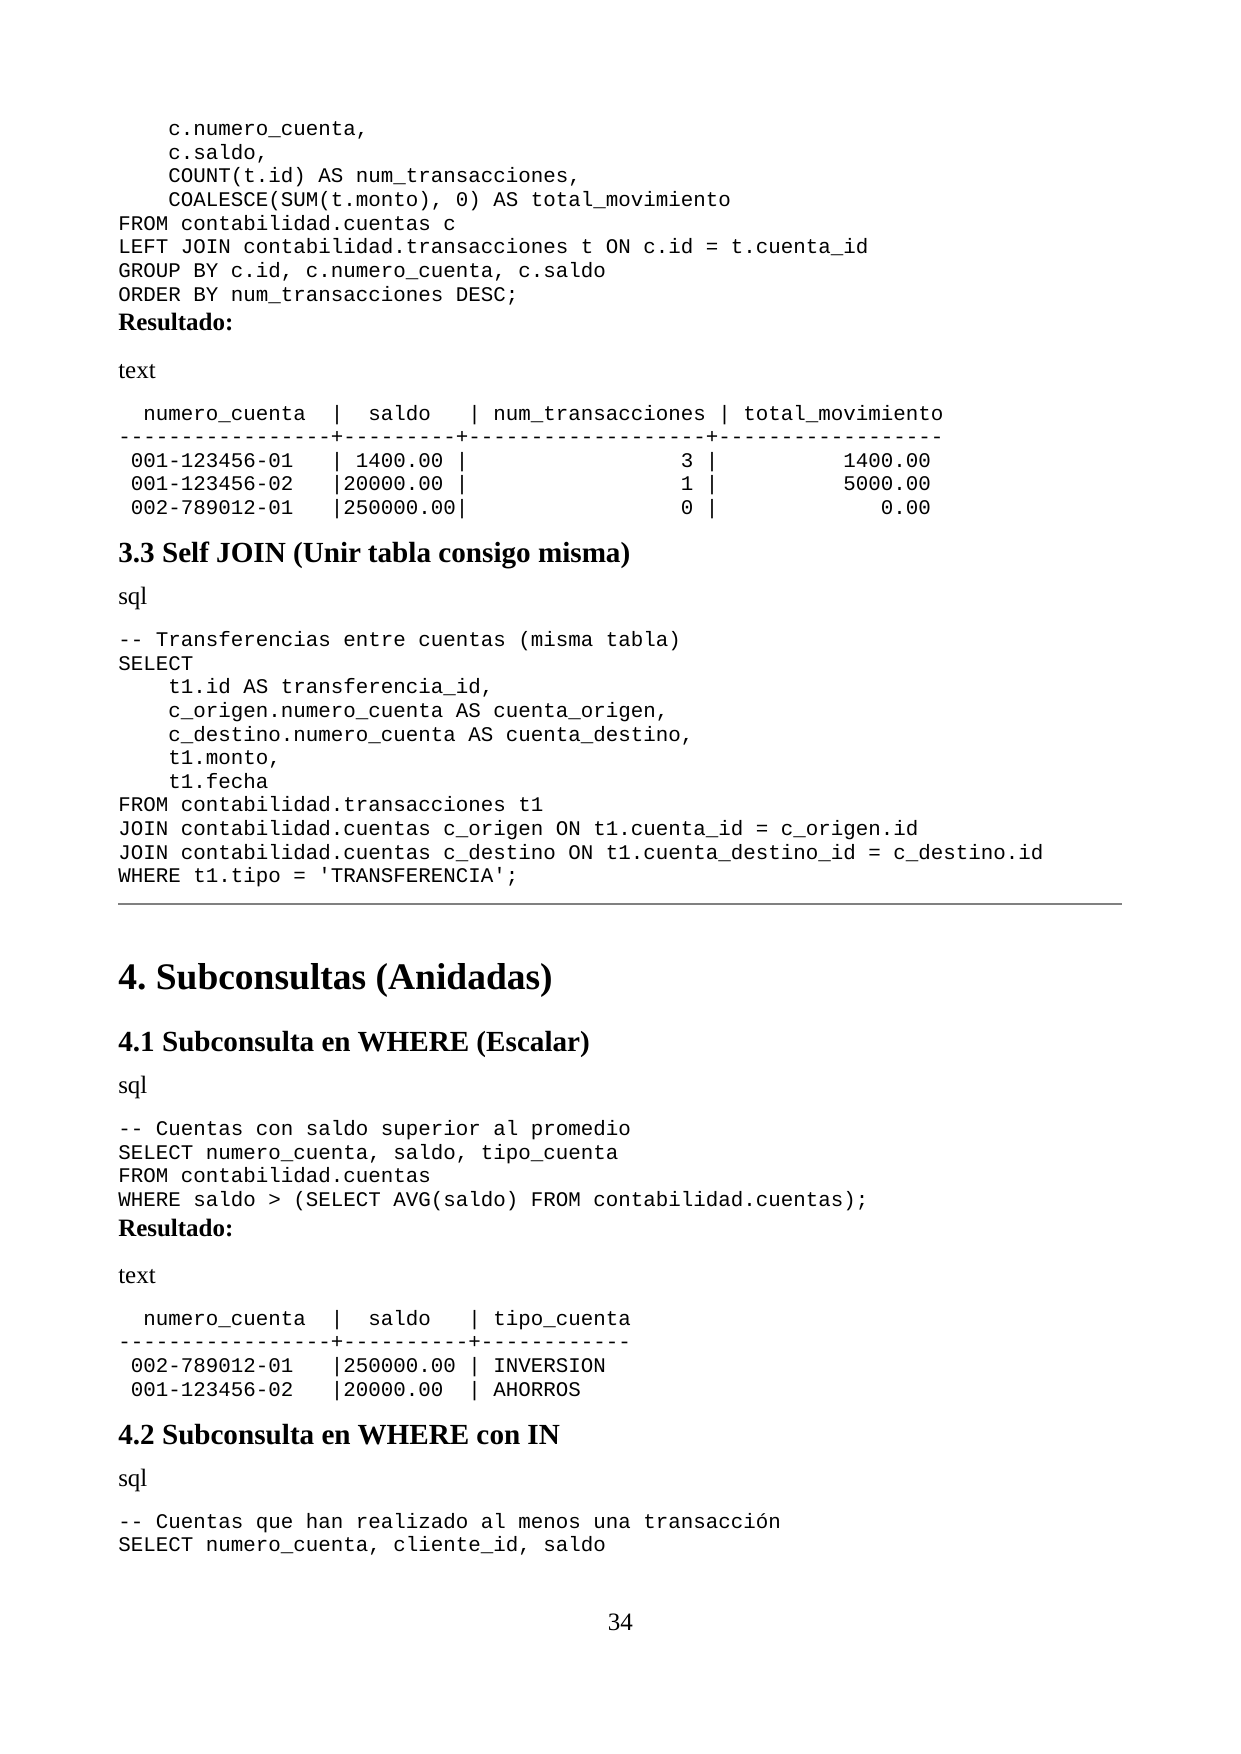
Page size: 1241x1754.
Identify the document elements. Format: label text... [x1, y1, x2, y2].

text -----------------+---------+-------------------+------------------ [118, 426, 1122, 450]
text t1.monto, [118, 747, 1122, 771]
text -----------------+----------+------------ [118, 1331, 1122, 1355]
text numero_cuenta | saldo | tipo_cuenta [118, 1308, 1122, 1331]
text c_origen.numero_cuenta AS cuenta_origen, [118, 700, 1122, 723]
text c.numero_cuenta, [118, 118, 1122, 142]
text COALESCE(SUM(t.monto), 0) AS total_movimiento [118, 189, 1122, 213]
subtitle 4. Subconsultas (Anidadas) [118, 954, 1122, 997]
text -- Cuentas que han realizado al menos una transacción [118, 1511, 1122, 1534]
text 001-123456-01 | 1400.00 | 3 | 1400.00 [118, 450, 1122, 473]
text Resultado: [118, 1213, 1122, 1241]
text JOIN contabilidad.cuentas c_destino ON t1.cuenta_destino_id = c_destino.id [118, 842, 1122, 865]
text SELECT numero_cuenta, saldo, tipo_cuenta [118, 1142, 1122, 1165]
text sql [118, 1463, 1122, 1492]
text 002-789012-01 |250000.00 | INVERSION [118, 1355, 1122, 1379]
text sql [118, 1070, 1122, 1099]
text 001-123456-02 |20000.00 | 1 | 5000.00 [118, 473, 1122, 497]
text t1.id AS transferencia_id, [118, 676, 1122, 700]
text c_destino.numero_cuenta AS cuenta_destino, [118, 723, 1122, 747]
text JOIN contabilidad.cuentas c_origen ON t1.cuenta_id = c_origen.id [118, 818, 1122, 842]
text Resultado: [118, 307, 1122, 336]
text SELECT numero_cuenta, cliente_id, saldo [118, 1534, 1122, 1558]
subtitle 4.2 Subconsulta en WHERE con IN [118, 1417, 1122, 1451]
text sql [118, 581, 1122, 610]
text WHERE t1.tipo = 'TRANSFERENCIA'; [118, 865, 1122, 889]
text ORDER BY num_transacciones DESC; [118, 284, 1122, 307]
text WHERE saldo > (SELECT AVG(saldo) FROM contabilidad.cuentas); [118, 1189, 1122, 1213]
text FROM contabilidad.transacciones t1 [118, 794, 1122, 818]
text LEFT JOIN contabilidad.transacciones t ON c.id = t.cuenta_id [118, 236, 1122, 260]
text text [118, 355, 1122, 384]
text numero_cuenta | saldo | num_transacciones | total_movimiento [118, 402, 1122, 426]
text FROM contabilidad.cuentas [118, 1165, 1122, 1189]
text t1.fecha [118, 771, 1122, 794]
text 001-123456-02 |20000.00 | AHORROS [118, 1379, 1122, 1402]
text -- Cuentas con saldo superior al promedio [118, 1118, 1122, 1142]
text SELECT [118, 653, 1122, 676]
subtitle 4.1 Subconsulta en WHERE (Escalar) [118, 1024, 1122, 1058]
text COUNT(t.id) AS num_transacciones, [118, 165, 1122, 189]
text GROUP BY c.id, c.numero_cuenta, c.saldo [118, 260, 1122, 284]
text FROM contabilidad.cuentas c [118, 213, 1122, 236]
text -- Transferencias entre cuentas (misma tabla) [118, 629, 1122, 653]
subtitle 3.3 Self JOIN (Unir tabla consigo misma) [118, 535, 1122, 569]
text 002-789012-01 |250000.00| 0 | 0.00 [118, 497, 1122, 521]
text c.saldo, [118, 142, 1122, 165]
text text [118, 1260, 1122, 1289]
